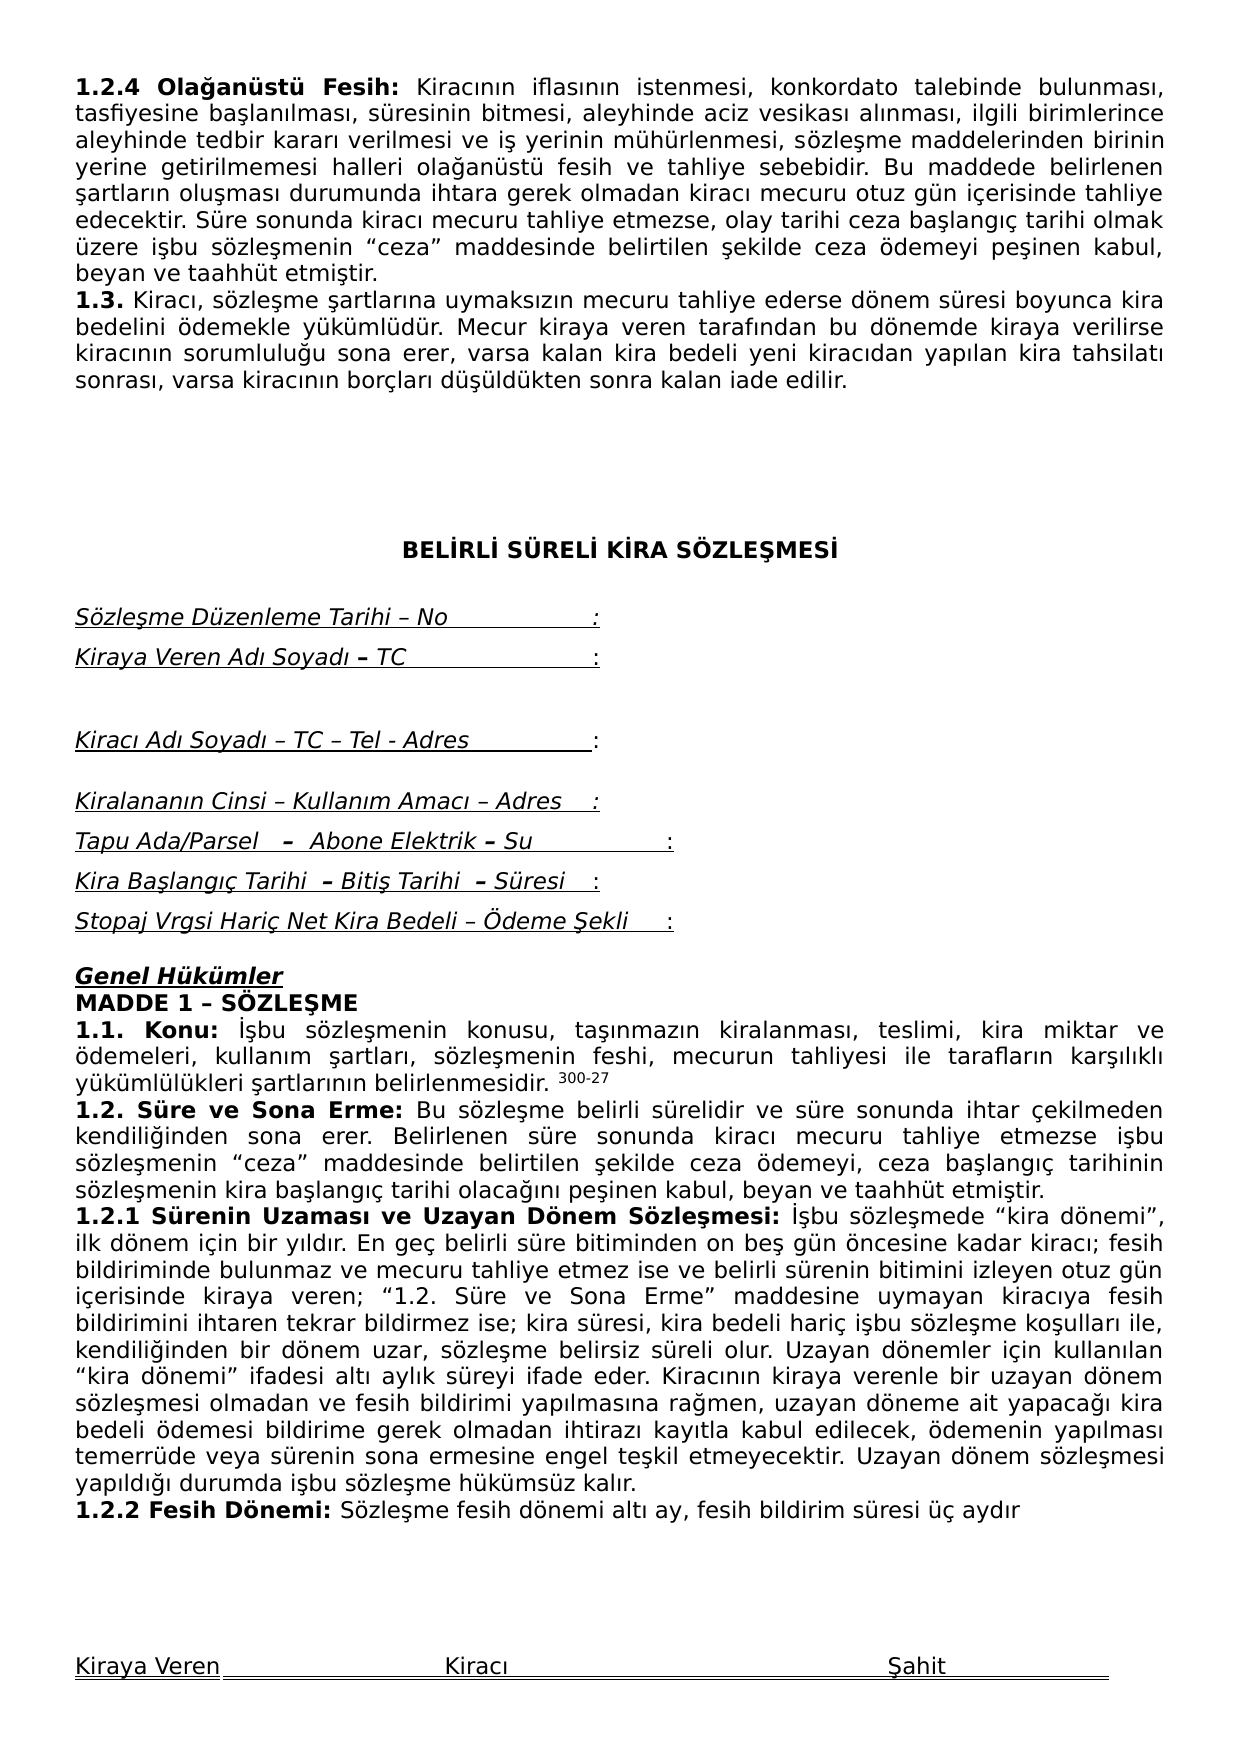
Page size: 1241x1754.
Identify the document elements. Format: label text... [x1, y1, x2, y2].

text Kiracı Adı Soyadı – TC – Tel - Adres : [75, 727, 1165, 754]
text Kiraya Veren Adı Soyadı – TC : [75, 644, 1165, 671]
text 1.3. Kiracı, sözleşme şartlarına uymaksızın mecuru tahliye ederse dönem süresi boyunca kira bedelini ödemekle yükümlüdür. Mecur kiraya veren tarafından bu dönemde kiraya verilirse kiracının sorumluluğu sona erer, varsa kalan kira bedeli yeni kiracıdan yapılan kira tahsilatı sonrası, varsa kiracının borçları düşüldükten sonra kalan iade edilir. [75, 287, 1165, 394]
text BELİRLİ SÜRELİ KİRA SÖZLEŞMESİ [75, 537, 1165, 564]
text Sözleşme Düzenleme Tarihi – No : [75, 604, 1165, 631]
text MADDE 1 – SÖZLEŞME [75, 990, 1165, 1017]
text Tapu Ada/Parsel – Abone Elektrik – Su : [75, 828, 1165, 855]
text Kira Başlangıç Tarihi – Bitiş Tarihi – Süresi : [75, 868, 1165, 895]
text 1.1. Konu: İşbu sözleşmenin konusu, taşınmazın kiralanması, teslimi, kira miktar ve ödemeleri, kullanım şartları, sözleşmenin feshi, mecurun tahliyesi ile tarafların karşılıklı yükümlülükleri şartlarının belirlenmesidir. 300-27 [75, 1017, 1165, 1097]
text 1.2.4 Olağanüstü Fesih: Kiracının iflasının istenmesi, konkordato talebinde bulunması, tasfiyesine başlanılması, süresinin bitmesi, aleyhinde aciz vesikası alınması, ilgili birimlerince aleyhinde tedbir kararı verilmesi ve iş yerinin mühürlenmesi, sözleşme maddelerinden birinin yerine getirilmemesi halleri olağanüstü fesih ve tahliye sebebidir. Bu maddede belirlenen şartların oluşması durumunda ihtara gerek olmadan kiracı mecuru otuz gün içerisinde tahliye edecektir. Süre sonunda kiracı mecuru tahliye etmezse, olay tarihi ceza başlangıç tarihi olmak üzere işbu sözleşmenin “ceza” maddesinde belirtilen şekilde ceza ödemeyi peşinen kabul, beyan ve taahhüt etmiştir. [75, 74, 1165, 287]
text Genel Hükümler [75, 963, 1165, 990]
text 1.2. Süre ve Sona Erme: Bu sözleşme belirli sürelidir ve süre sonunda ihtar çekilmeden kendiliğinden sona erer. Belirlenen süre sonunda kiracı mecuru tahliye etmezse işbu sözleşmenin “ceza” maddesinde belirtilen şekilde ceza ödemeyi, ceza başlangıç tarihinin sözleşmenin kira başlangıç tarihi olacağını peşinen kabul, beyan ve taahhüt etmiştir. [75, 1097, 1165, 1203]
text 1.2.1 Sürenin Uzaması ve Uzayan Dönem Sözleşmesi: İşbu sözleşmede “kira dönemi”, ilk dönem için bir yıldır. En geç belirli süre bitiminden on beş gün öncesine kadar kiracı; fesih bildiriminde bulunmaz ve mecuru tahliye etmez ise ve belirli sürenin bitimini izleyen otuz gün içerisinde kiraya veren; “1.2. Süre ve Sona Erme” maddesine uymayan kiracıya fesih bildirimini ihtaren tekrar bildirmez ise; kira süresi, kira bedeli hariç işbu sözleşme koşulları ile, kendiliğinden bir dönem uzar, sözleşme belirsiz süreli olur. Uzayan dönemler için kullanılan “kira dönemi” ifadesi altı aylık süreyi ifade eder. Kiracının kiraya verenle bir uzayan dönem sözleşmesi olmadan ve fesih bildirimi yapılmasına rağmen, uzayan döneme ait yapacağı kira bedeli ödemesi bildirime gerek olmadan ihtirazı kayıtla kabul edilecek, ödemenin yapılması temerrüde veya sürenin sona ermesine engel teşkil etmeyecektir. Uzayan dönem sözleşmesi yapıldığı durumda işbu sözleşme hükümsüz kalır. [75, 1203, 1165, 1497]
text Stopaj Vrgsi Hariç Net Kira Bedeli – Ödeme Şekli : [75, 908, 1165, 935]
text 1.2.2 Fesih Dönemi: Sözleşme fesih dönemi altı ay, fesih bildirim süresi üç aydır [75, 1497, 1165, 1523]
text Kiralananın Cinsi – Kullanım Amacı – Adres : [75, 788, 1165, 815]
